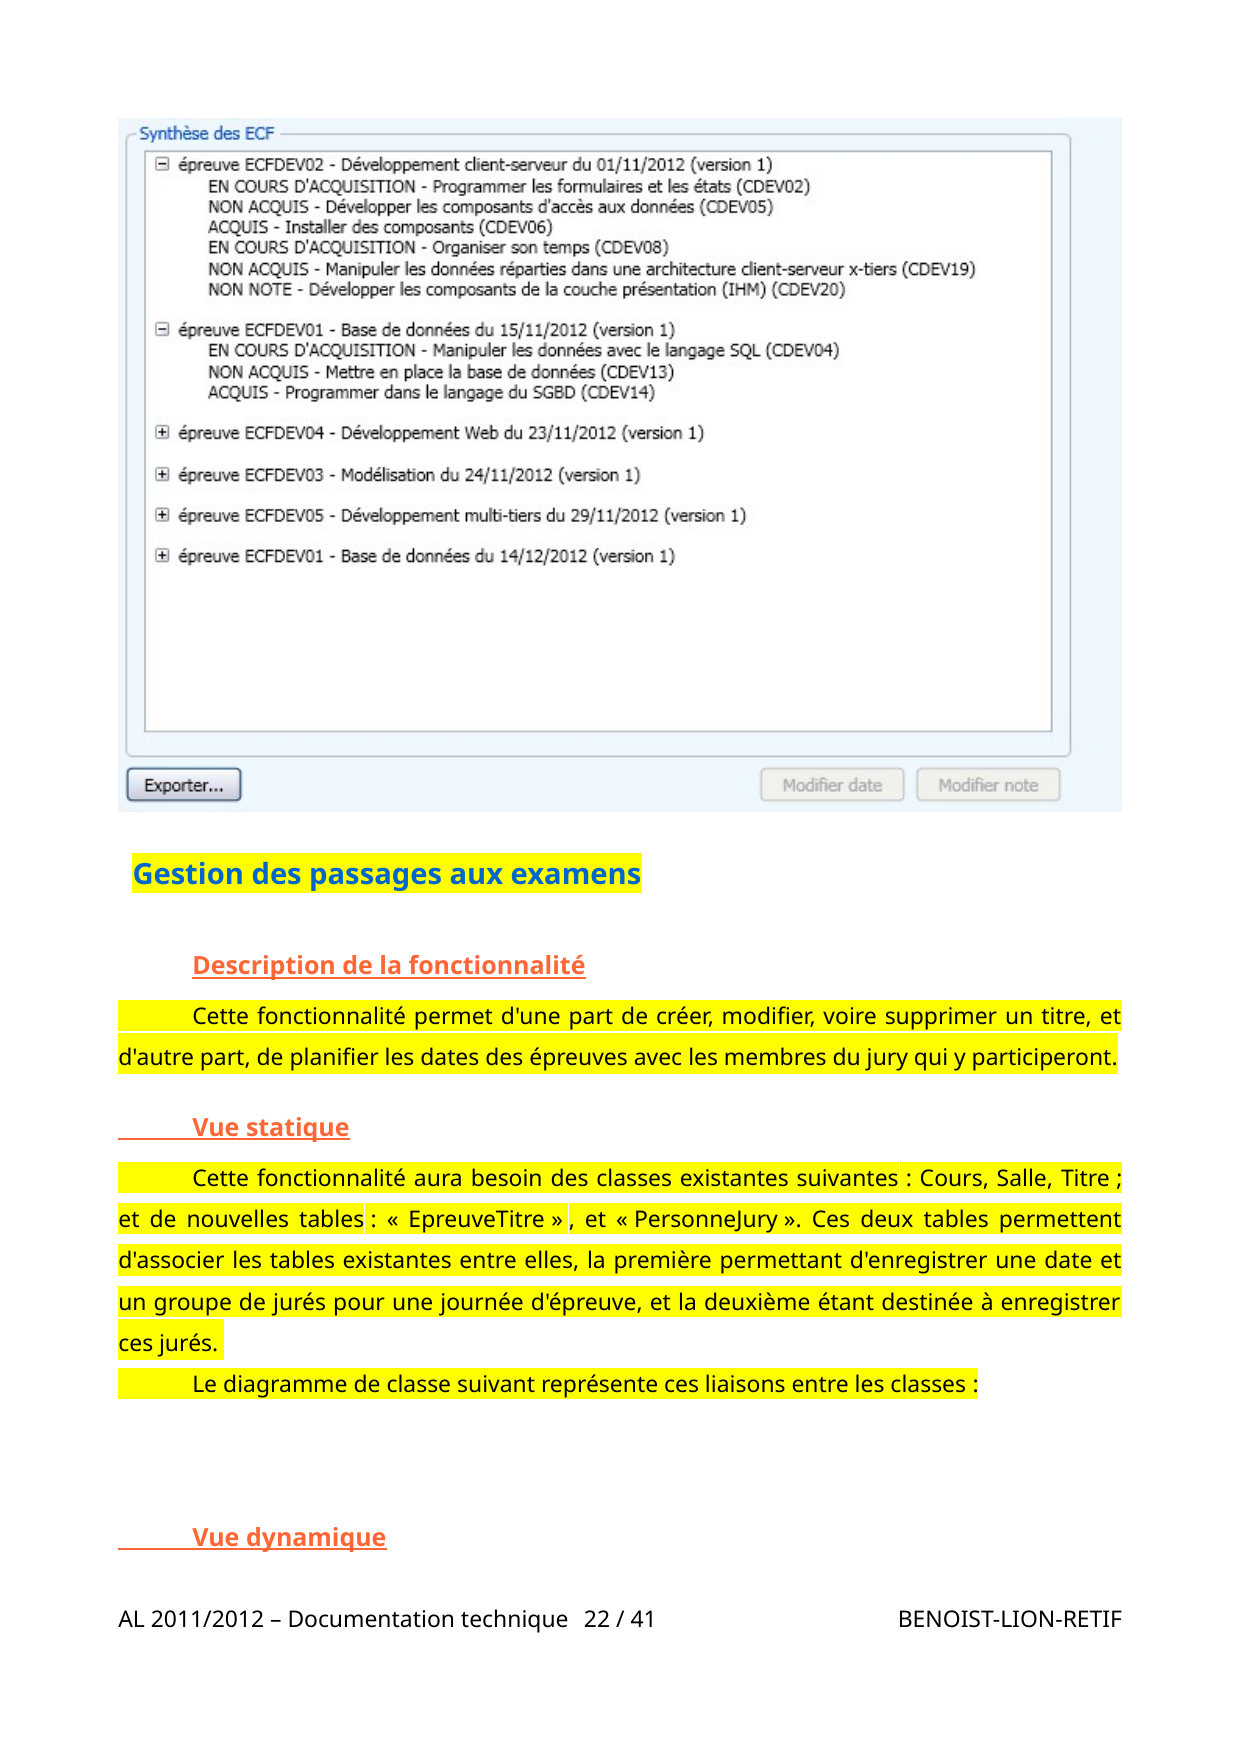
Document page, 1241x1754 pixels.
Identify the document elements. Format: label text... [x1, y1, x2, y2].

subtitle Vue statique [118, 1103, 1122, 1145]
text Cette fonctionnalité aura besoin des classes existantes suivantes : Cours, Salle, Titre ; et de nouvelles tables : « EpreuveTitre » , et « PersonneJury ». Ces deux tables permettent d'associer les tables existantes entre elles, la première permettant d'enregistrer une date et un groupe de jurés pour une journée d'épreuve, et la deuxième étant destinée à enregistrer ces jurés. [118, 1153, 1122, 1360]
subtitle Gestion des passages aux examens [132, 853, 1122, 893]
subtitle Description de la fonctionnalité [192, 942, 1122, 983]
text Cette fonctionnalité permet d'une part de créer, modifier, voire supprimer un titre, et d'autre part, de planifier les dates des épreuves avec les membres du jury qui y participeront. [118, 991, 1122, 1074]
picture [118, 118, 1123, 812]
subtitle Vue dynamique [118, 1513, 1122, 1554]
text Le diagramme de classe suivant représente ces liaisons entre les classes : [118, 1360, 1122, 1401]
